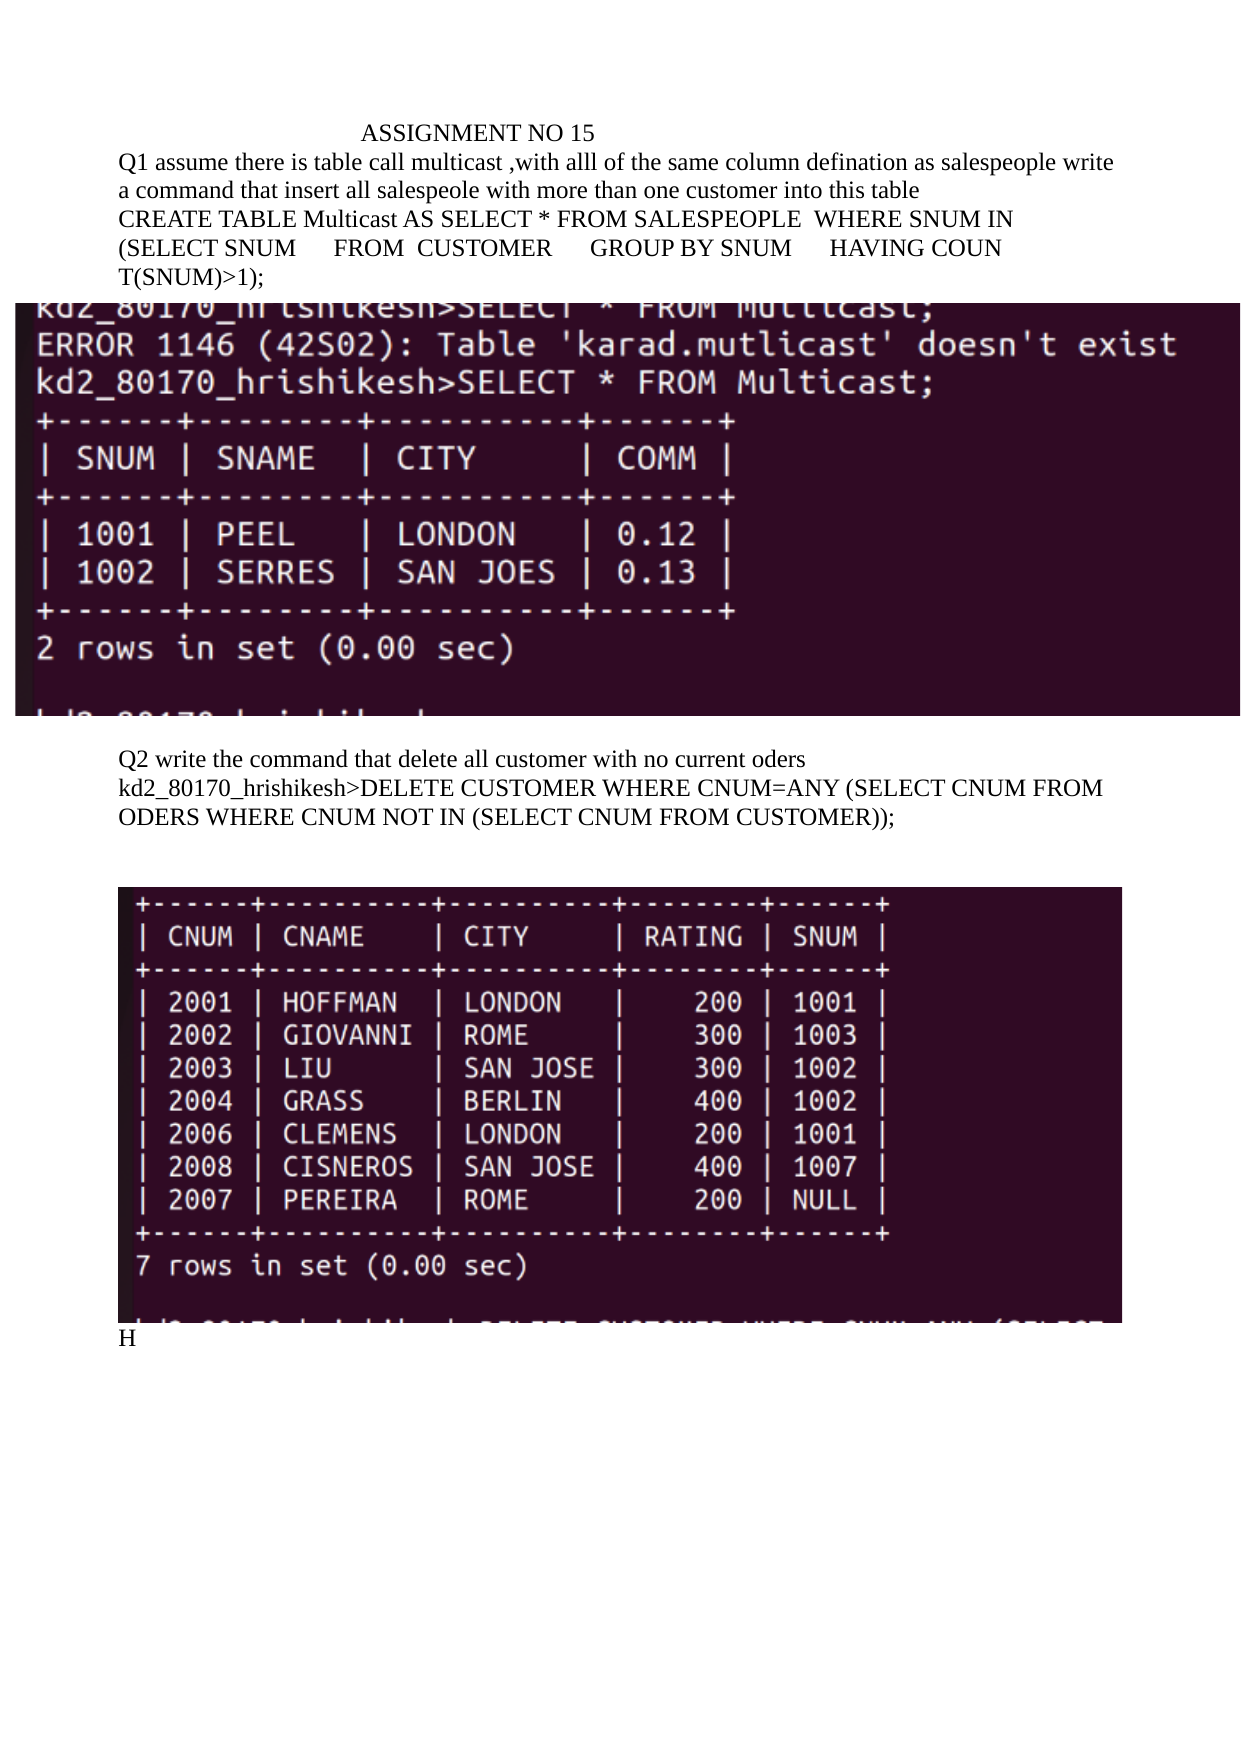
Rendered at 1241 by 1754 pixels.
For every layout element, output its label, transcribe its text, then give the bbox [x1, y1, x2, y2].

text CREATE TABLE Multicast AS SELECT * FROM SALESPEOPLE WHERE SNUM IN (SELECT SNUM FROM CUSTOMER GROUP BY SNUM HAVING COUN [118, 204, 1122, 262]
text T(SNUM)>1); [118, 262, 1122, 291]
text Q2 write the command that delete all customer with no current oders [118, 744, 1122, 773]
text Q1 assume there is table call multicast ,with alll of the same column defination as salespeople write a command that insert all salespeole with more than one customer into this table [118, 147, 1122, 204]
picture [15, 303, 1240, 716]
text H [118, 1323, 1122, 1351]
picture [118, 887, 1123, 1323]
text kd2_80170_hrishikesh>DELETE CUSTOMER WHERE CNUM=ANY (SELECT CNUM FROM ODERS WHERE CNUM NOT IN (SELECT CNUM FROM CUSTOMER)); [118, 773, 1122, 830]
text ASSIGNMENT NO 15 [118, 118, 1122, 147]
